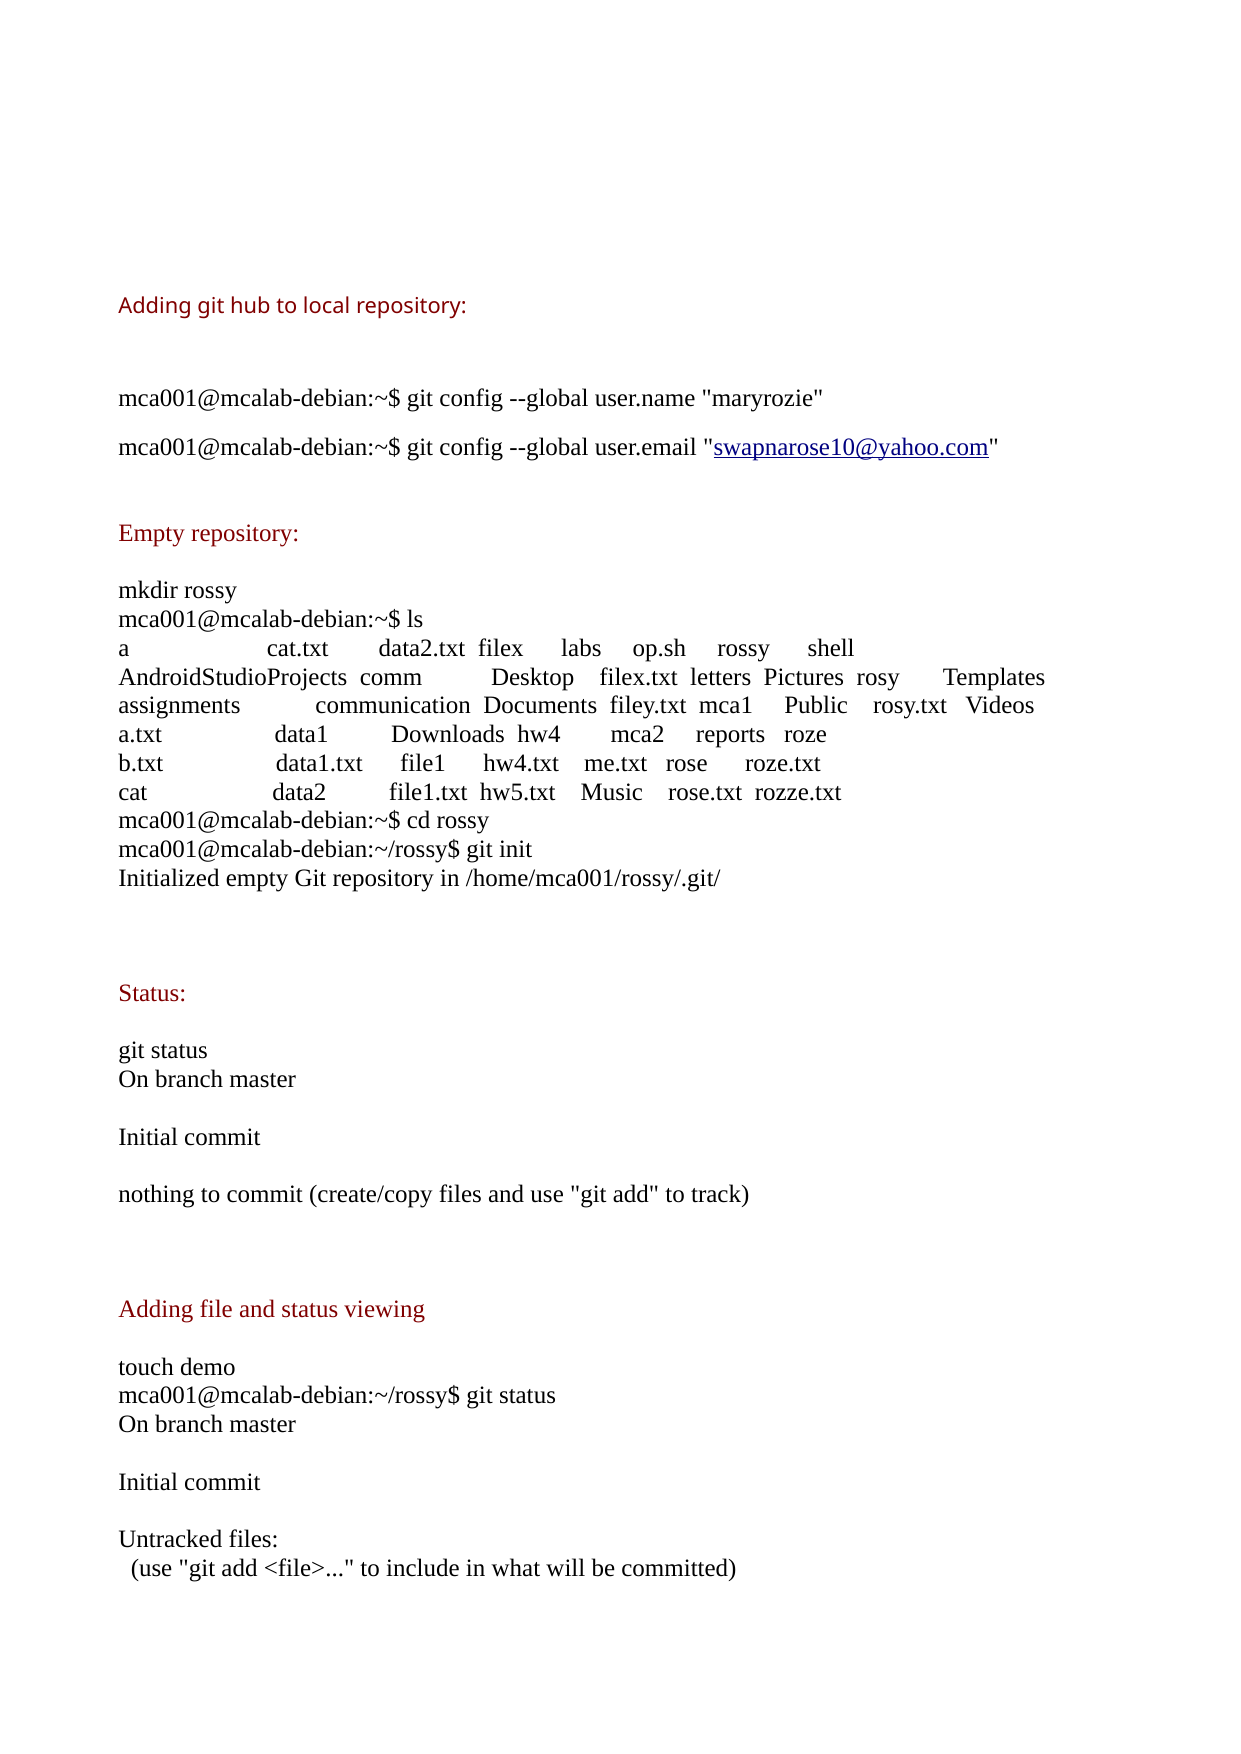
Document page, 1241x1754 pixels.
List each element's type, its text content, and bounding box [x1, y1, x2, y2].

text Empty repository: [118, 518, 1122, 547]
table_header [118, 233, 583, 261]
text Initial commit [118, 1467, 1122, 1496]
text On branch master [118, 1409, 1122, 1438]
text mca001@mcalab-debian:~$ ls [118, 604, 1122, 633]
table_header [75, 147, 584, 175]
text mca001@mcalab-debian:~/rossy$ git init [118, 834, 1122, 863]
text nothing to commit (create/copy files and use "git add" to track) [118, 1179, 1122, 1208]
text cat data2 file1.txt hw5.txt Music rose.txt rozze.txt [118, 777, 1122, 806]
text Adding git hub to local repository: [118, 290, 1122, 319]
text mca001@mcalab-debian:~$ cd rossy [118, 806, 1122, 834]
text Initialized empty Git repository in /home/mca001/rossy/.git/ [118, 863, 1122, 892]
text touch demo [118, 1352, 1122, 1381]
text Status: [118, 978, 1122, 1007]
text assignments communication Documents filey.txt mca1 Public rosy.txt Videos [118, 691, 1122, 719]
text Adding file and status viewing [118, 1294, 1122, 1323]
text (use "git add <file>..." to include in what will be committed) [118, 1553, 1122, 1582]
text AndroidStudioProjects comm Desktop filex.txt letters Pictures rosy Templates [118, 662, 1122, 691]
text On branch master [118, 1064, 1122, 1093]
text a cat.txt data2.txt filex labs op.sh rossy shell [118, 633, 1122, 662]
text mca001@mcalab-debian:~$ git config --global user.email "swapnarose10@yahoo.com" [118, 432, 1122, 461]
text Initial commit [118, 1122, 1122, 1151]
text Untracked files: [118, 1524, 1122, 1553]
text mca001@mcalab-debian:~$ git config --global user.name "maryrozie" [118, 348, 1122, 412]
text git status [118, 1036, 1122, 1064]
text mkdir rossy [118, 576, 1122, 604]
text mca001@mcalab-debian:~/rossy$ git status [118, 1381, 1122, 1409]
text b.txt data1.txt file1 hw4.txt me.txt rose roze.txt [118, 748, 1122, 777]
text a.txt data1 Downloads hw4 mca2 reports roze [118, 719, 1122, 748]
